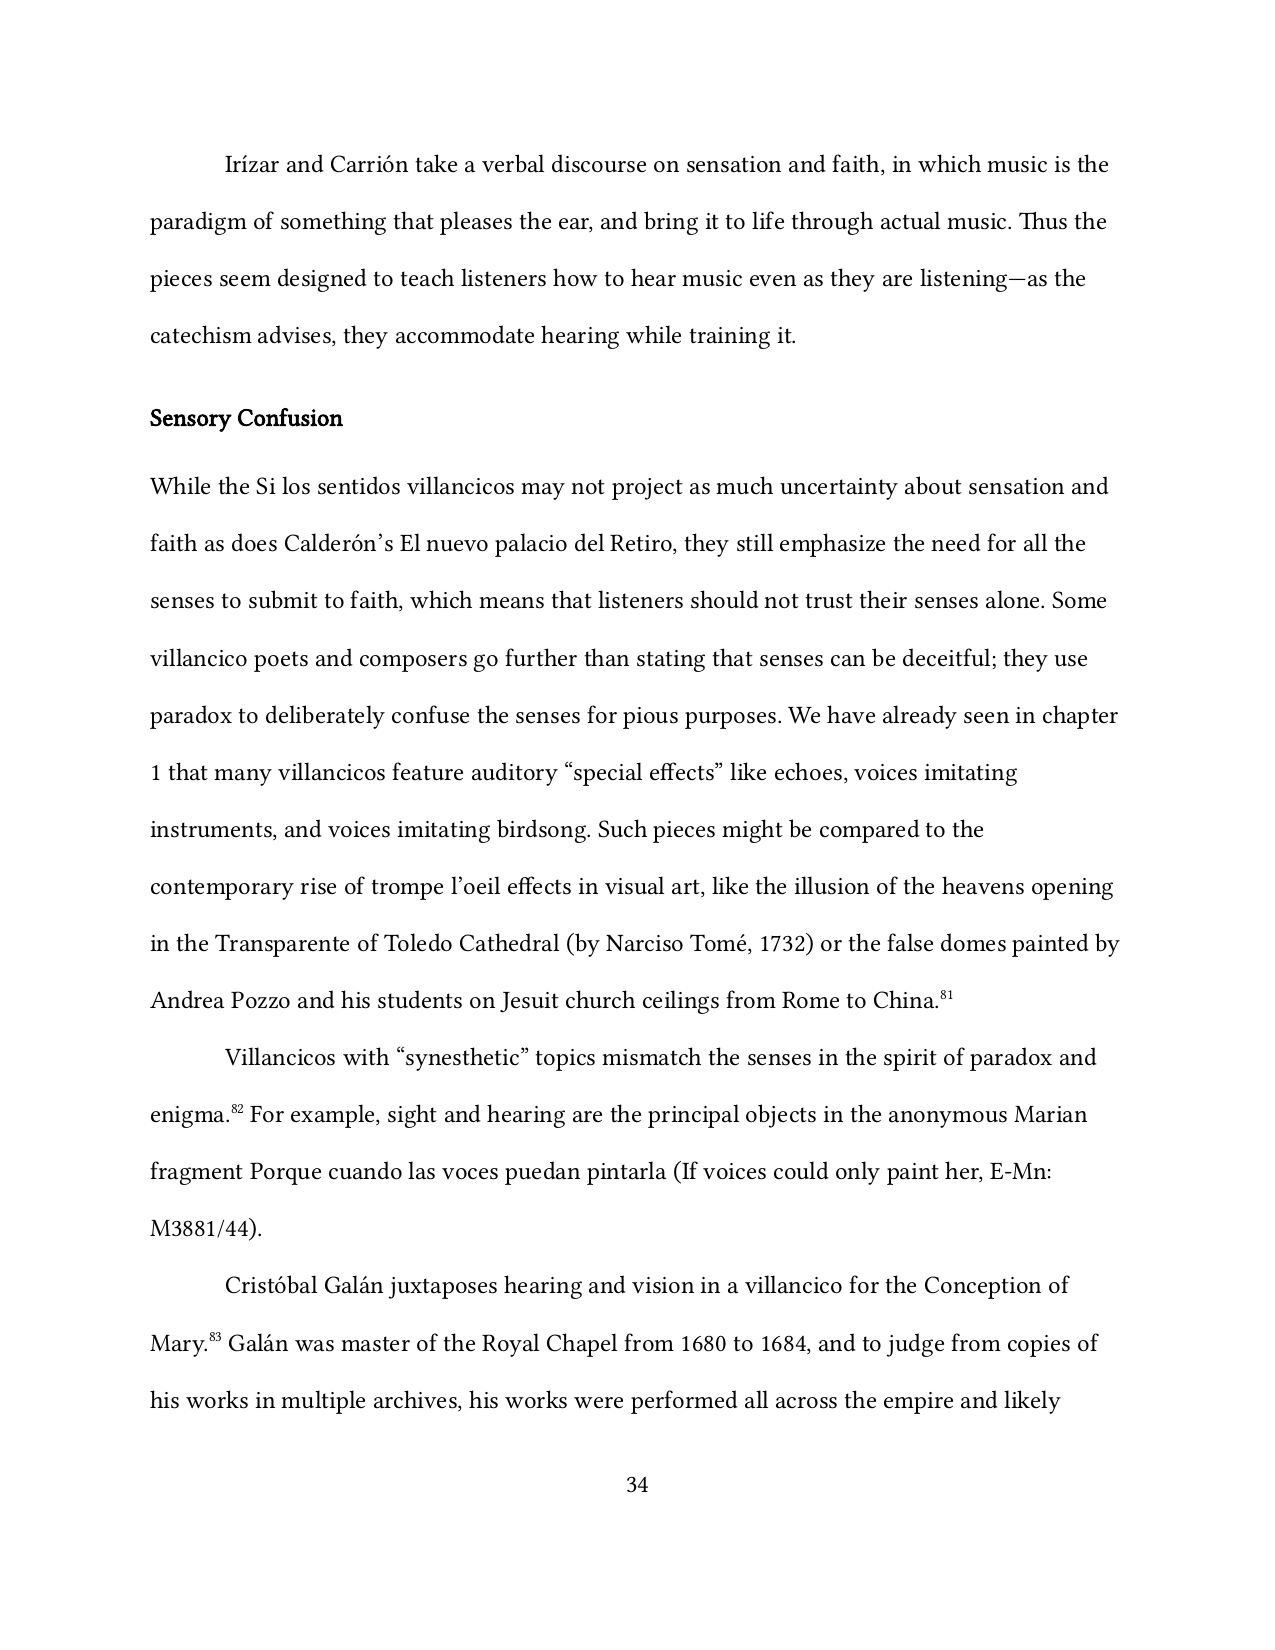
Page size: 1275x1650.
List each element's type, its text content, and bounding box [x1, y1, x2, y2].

text Villancicos with “synesthetic” topics mismatch the senses in the spirit of paradox and enigma. For example, sight and hearing are the principal objects in the anonymous Marian fragment Porque cuando las voces puedan pintarla (If voices could only paint her, E-Mn: M3881/44). [150, 1043, 1125, 1243]
text Cristóbal Galán juxtaposes hearing and vision in a villancico for the Conception of Mary. Galán was master of the Royal Chapel from 1680 to 1684, and to judge from copies of his works in multiple archives, his works were performed all across the empire and likely [150, 1271, 1125, 1414]
text While the Si los sentidos villancicos may not project as much uncertainty about sensation and faith as does Calderón’s El nuevo palacio del Retiro, they still emphasize the need for all the senses to submit to faith, which means that listeners should not trust their senses alone. Some villancico poets and composers go further than stating that senses can be deceitful; they use paradox to deliberately confuse the senses for pious purposes. We have already seen in chapter 1 that many villancicos feature auditory “special effects” like echoes, voices imitating instruments, and voices imitating birdsong. Such pieces might be compared to the contemporary rise of trompe l’oeil effects in visual art, like the illusion of the heavens opening in the Transparente of Toledo Cathedral (by Narciso Tomé, 1732) or the false domes painted by Andrea Pozzo and his students on Jesuit church ceilings from Rome to China. [150, 472, 1125, 1014]
text Irízar and Carrión take a verbal discourse on sensation and faith, in which music is the paradigm of something that pleases the ear, and bring it to life through actual music. Thus the pieces seem designed to teach listeners how to hear music even as they are listening—as the catechism advises, they accommodate hearing while training it. [150, 150, 1125, 350]
subtitle Sensory Confusion [150, 403, 1125, 432]
